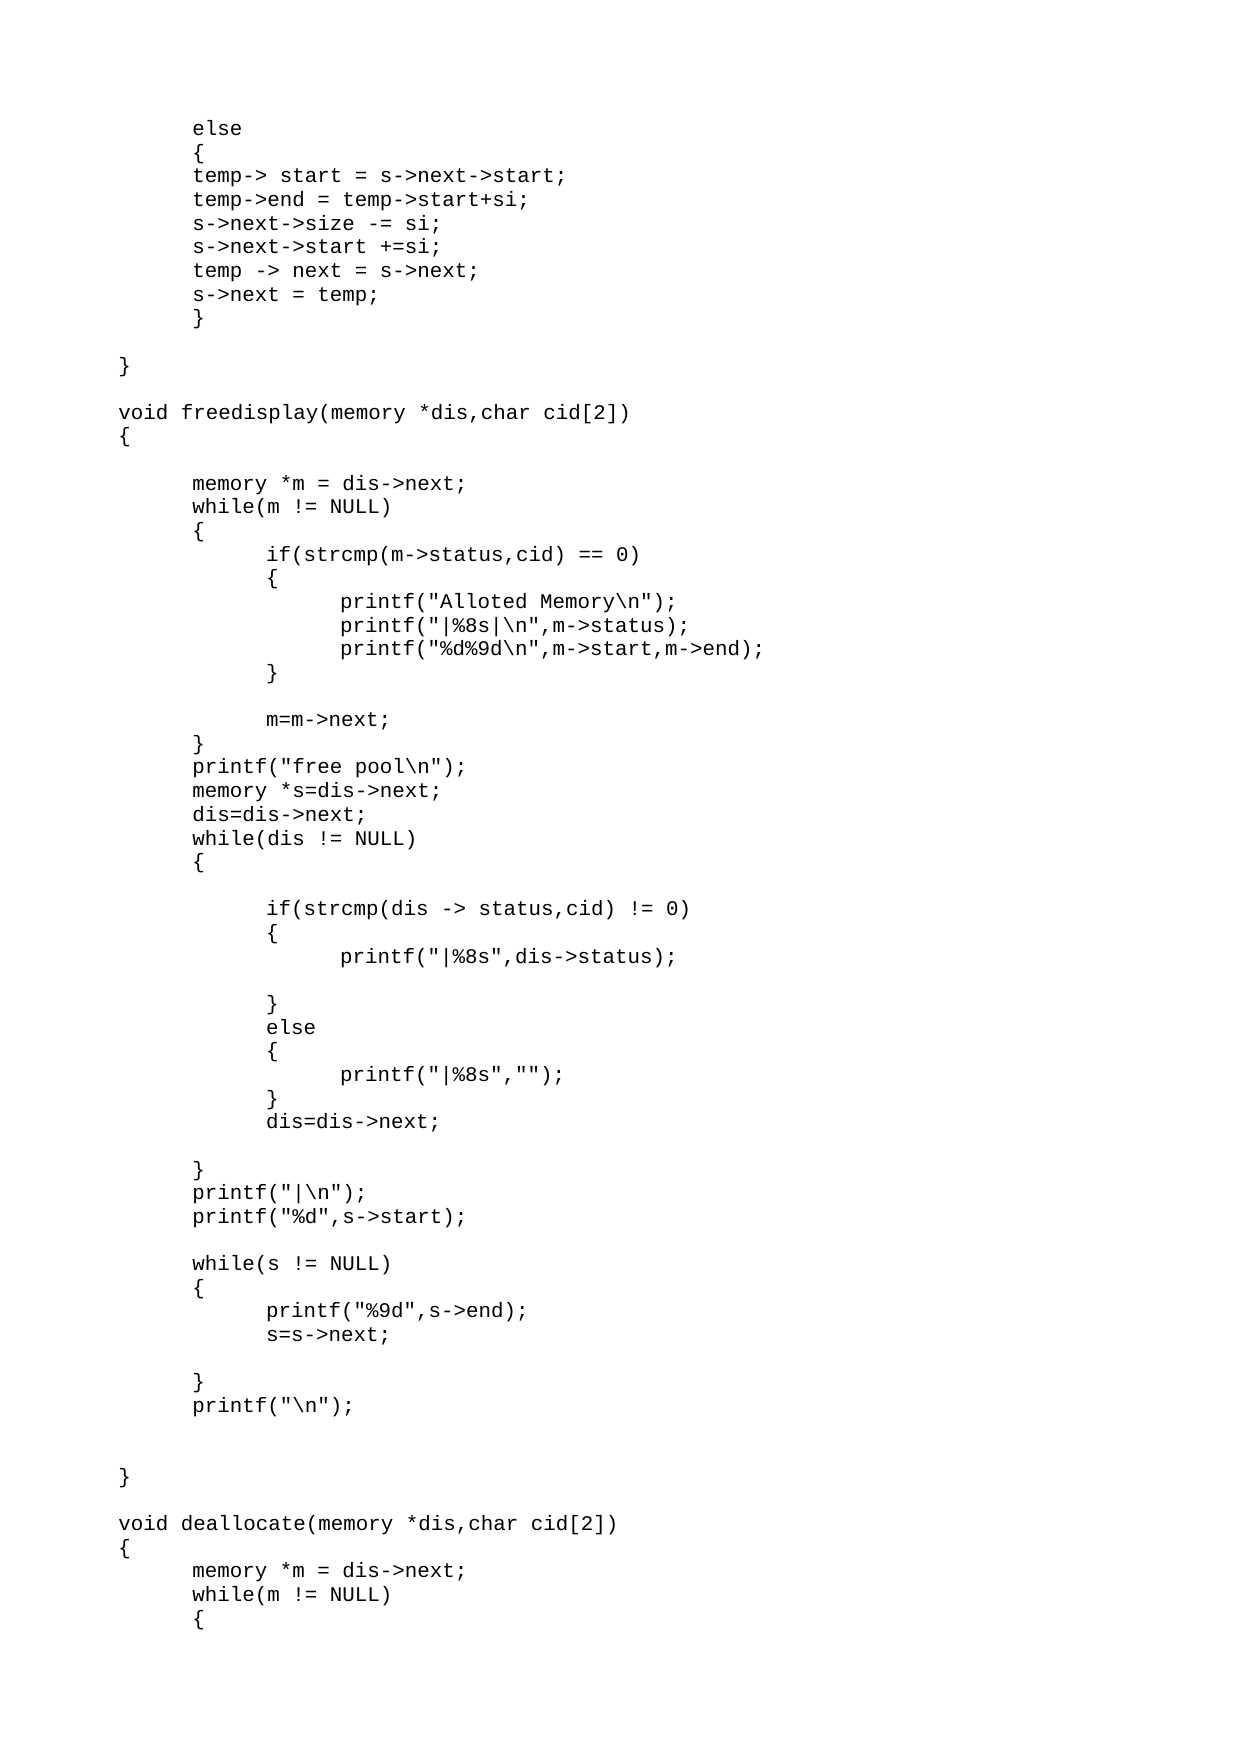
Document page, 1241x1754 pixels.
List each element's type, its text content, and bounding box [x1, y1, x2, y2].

text { [118, 567, 1122, 591]
text memory *m = dis->next; [118, 473, 1122, 496]
text } [118, 307, 1122, 331]
text printf("%d%9d\n",m->start,m->end); [118, 638, 1122, 662]
text printf("Alloted Memory\n"); [118, 591, 1122, 615]
text else [118, 1017, 1122, 1040]
text temp -> next = s->next; [118, 260, 1122, 284]
text { [118, 922, 1122, 946]
text if(strcmp(m->status,cid) == 0) [118, 544, 1122, 567]
text dis=dis->next; [118, 1111, 1122, 1135]
text printf("|\n"); [118, 1182, 1122, 1206]
text temp->end = temp->start+si; [118, 189, 1122, 213]
text { [118, 1608, 1122, 1631]
text s->next->size -= si; [118, 213, 1122, 236]
text } [118, 993, 1122, 1017]
text } [118, 1088, 1122, 1111]
text } [118, 662, 1122, 686]
text } [118, 354, 1122, 378]
text printf("\n"); [118, 1395, 1122, 1419]
text printf("%d",s->start); [118, 1206, 1122, 1229]
text printf("|%8s",dis->status); [118, 946, 1122, 969]
text else [118, 118, 1122, 142]
text printf("%9d",s->end); [118, 1300, 1122, 1324]
text s->next = temp; [118, 284, 1122, 307]
text { [118, 1537, 1122, 1561]
text m=m->next; [118, 709, 1122, 733]
text { [118, 520, 1122, 544]
text } [118, 733, 1122, 757]
text } [118, 1466, 1122, 1489]
text { [118, 142, 1122, 165]
text { [118, 851, 1122, 875]
text s=s->next; [118, 1324, 1122, 1348]
text } [118, 1158, 1122, 1182]
text memory *s=dis->next; [118, 780, 1122, 804]
text void freedisplay(memory *dis,char cid[2]) [118, 402, 1122, 426]
text while(m != NULL) [118, 1584, 1122, 1608]
text { [118, 426, 1122, 449]
text printf("free pool\n"); [118, 757, 1122, 780]
text void deallocate(memory *dis,char cid[2]) [118, 1513, 1122, 1537]
text temp-> start = s->next->start; [118, 165, 1122, 189]
text { [118, 1277, 1122, 1300]
text printf("|%8s",""); [118, 1064, 1122, 1088]
text { [118, 1040, 1122, 1064]
text dis=dis->next; [118, 804, 1122, 827]
text while(m != NULL) [118, 496, 1122, 520]
text if(strcmp(dis -> status,cid) != 0) [118, 898, 1122, 922]
text while(dis != NULL) [118, 827, 1122, 851]
text printf("|%8s|\n",m->status); [118, 615, 1122, 638]
text memory *m = dis->next; [118, 1561, 1122, 1584]
text s->next->start +=si; [118, 236, 1122, 260]
text } [118, 1371, 1122, 1395]
text while(s != NULL) [118, 1253, 1122, 1277]
